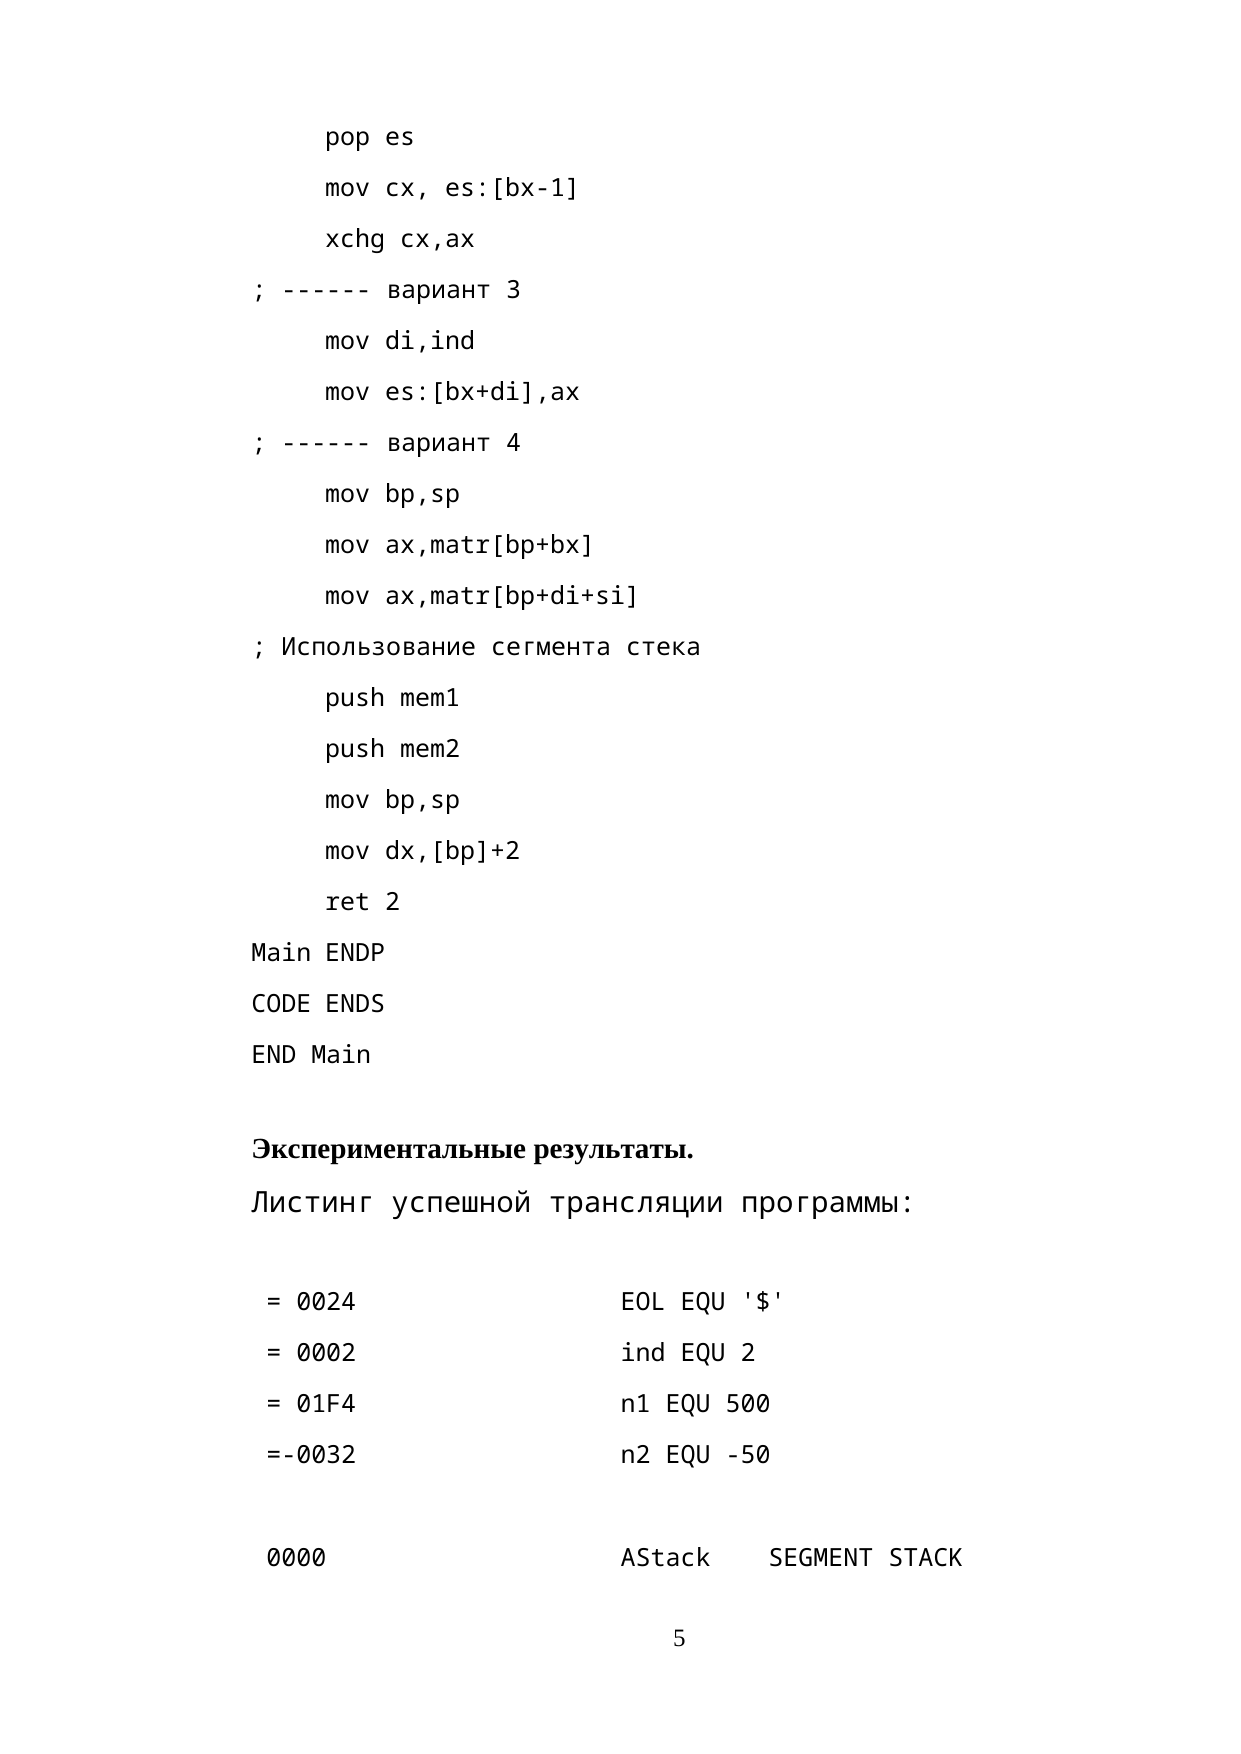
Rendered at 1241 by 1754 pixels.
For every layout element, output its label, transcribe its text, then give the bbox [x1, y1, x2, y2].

text Листинг успешной трансляции программы: [177, 1181, 1181, 1221]
text push mem1 [177, 679, 1181, 714]
text ; Использование сегмента стека [177, 628, 1181, 663]
text = 0002 ind EQU 2 [177, 1335, 1181, 1369]
text Экспериментальные результаты. [177, 1131, 1181, 1164]
text pop es [177, 118, 1181, 152]
text 0000 AStack SEGMENT STACK [177, 1539, 1181, 1573]
text ; ------ вариант 4 [177, 424, 1181, 458]
text END Main [177, 1037, 1181, 1071]
text ret 2 [177, 884, 1181, 918]
text mov cx, es:[bx-1] [177, 169, 1181, 203]
text mov ax,matr[bp+bx] [177, 526, 1181, 561]
text =-0032 n2 EQU -50 [177, 1437, 1181, 1471]
text mov ax,matr[bp+di+si] [177, 577, 1181, 612]
text mov bp,sp [177, 782, 1181, 816]
text ; ------ вариант 3 [177, 271, 1181, 305]
text push mem2 [177, 731, 1181, 765]
text mov dx,[bp]+2 [177, 833, 1181, 867]
text mov di,ind [177, 322, 1181, 356]
text mov es:[bx+di],ax [177, 373, 1181, 407]
text mov bp,sp [177, 475, 1181, 509]
text = 01F4 n1 EQU 500 [177, 1386, 1181, 1420]
text = 0024 EOL EQU '$' [177, 1284, 1181, 1318]
text Main ENDP [177, 935, 1181, 969]
text CODE ENDS [177, 986, 1181, 1020]
text xchg cx,ax [177, 220, 1181, 254]
